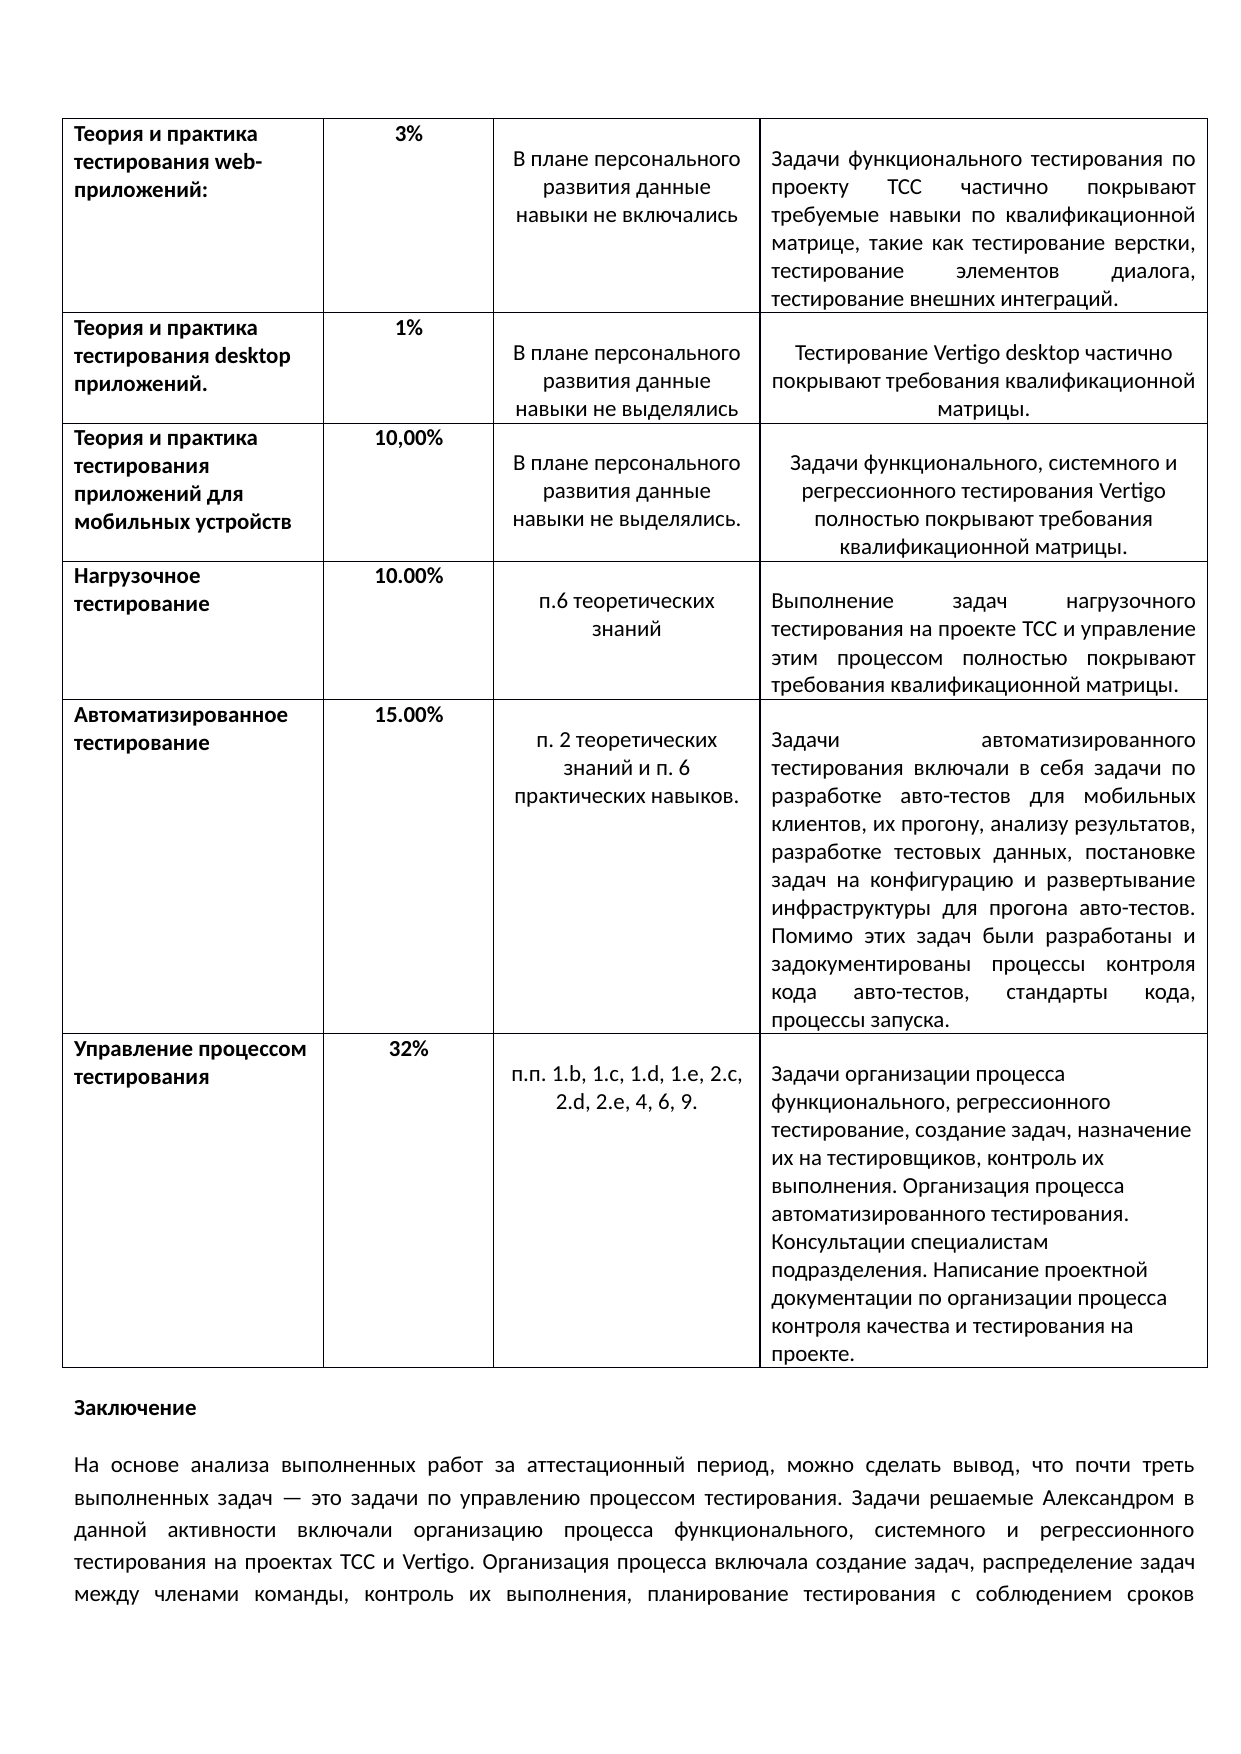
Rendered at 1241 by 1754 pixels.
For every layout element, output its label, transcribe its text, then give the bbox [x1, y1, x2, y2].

table_cell В плане персонального развития данные навыки не выделялись [494, 313, 759, 422]
table_cell 1% [324, 313, 493, 422]
text На основе анализа выполненных работ за аттестационный период, можно сделать вывод, что почти треть выполненных задач — это задачи по управлению процессом тестирования. Задачи решаемые Александром в данной активности включали организацию процесса функционального, системного и регрессионного тестирования на проектах TCC и Vertigo. Организация процесса включала создание задач, распределение задач между членами команды, контроль их выполнения, планирование тестирования с соблюдением сроков [74, 1450, 1196, 1607]
table_cell Тестирование Vertigo desktop частично покрывают требования квалификационной матрицы. [761, 313, 1207, 422]
table_cell Управление процессом тестирования [63, 1034, 323, 1367]
table_cell п.6 теоретических знаний [494, 562, 759, 699]
table_cell Задачи организации процесса функционального, регрессионного тестирование, создание задач, назначение их на тестировщиков, контроль их выполнения. Организация процесса автоматизированного тестирования. Консультации специалистам подразделения. Написание проектной документации по организации процесса контроля качества и тестирования на проекте. [761, 1034, 1207, 1367]
table_cell Теория и практика тестирования desktop приложений. [63, 313, 323, 422]
table_cell Нагрузочное тестирование [63, 562, 323, 699]
table_cell Теория и практика тестирования приложений для мобильных устройств [63, 424, 323, 561]
table_cell Задачи функционального тестирования по проекту ТСС частично покрывают требуемые навыки по квалификационной матрице, такие как тестирование верстки, тестирование элементов диалога, тестирование внешних интеграций. [761, 119, 1207, 312]
table_cell В плане персонального развития данные навыки не включались [494, 119, 759, 312]
table_cell 32% [324, 1034, 493, 1367]
table_cell Задачи функционального, системного и регрессионного тестирования Vertigo полностью покрывают требования квалификационной матрицы. [761, 424, 1207, 561]
table_cell Выполнение задач нагрузочного тестирования на проекте TCC и управление этим процессом полностью покрывают требования квалификационной матрицы. [761, 562, 1207, 699]
table_cell Автоматизированное тестирование [63, 700, 323, 1033]
table_cell п.п. 1.b, 1.c, 1.d, 1.e, 2.c, 2.d, 2.e, 4, 6, 9. [494, 1034, 759, 1367]
table_cell Задачи автоматизированного тестирования включали в себя задачи по разработке авто-тестов для мобильных клиентов, их прогону, анализу результатов, разработке тестовых данных, постановке задач на конфигурацию и развертывание инфраструктуры для прогона авто-тестов. Помимо этих задач были разработаны и задокументированы процессы контроля кода авто-тестов, стандарты кода, процессы запуска. [761, 700, 1207, 1033]
table_cell 3% [324, 119, 493, 312]
table_cell Теория и практика тестирования web-приложений: [63, 119, 323, 312]
text Заключение [74, 1393, 1196, 1421]
table_cell 10,00% [324, 424, 493, 561]
table_cell 10,00% [324, 562, 493, 699]
table_cell 15,00% [324, 700, 493, 1033]
table_cell п. 2 теоретических знаний и п. 6 практических навыков. [494, 700, 759, 1033]
table_cell В плане персонального развития данные навыки не выделялись. [494, 424, 759, 561]
